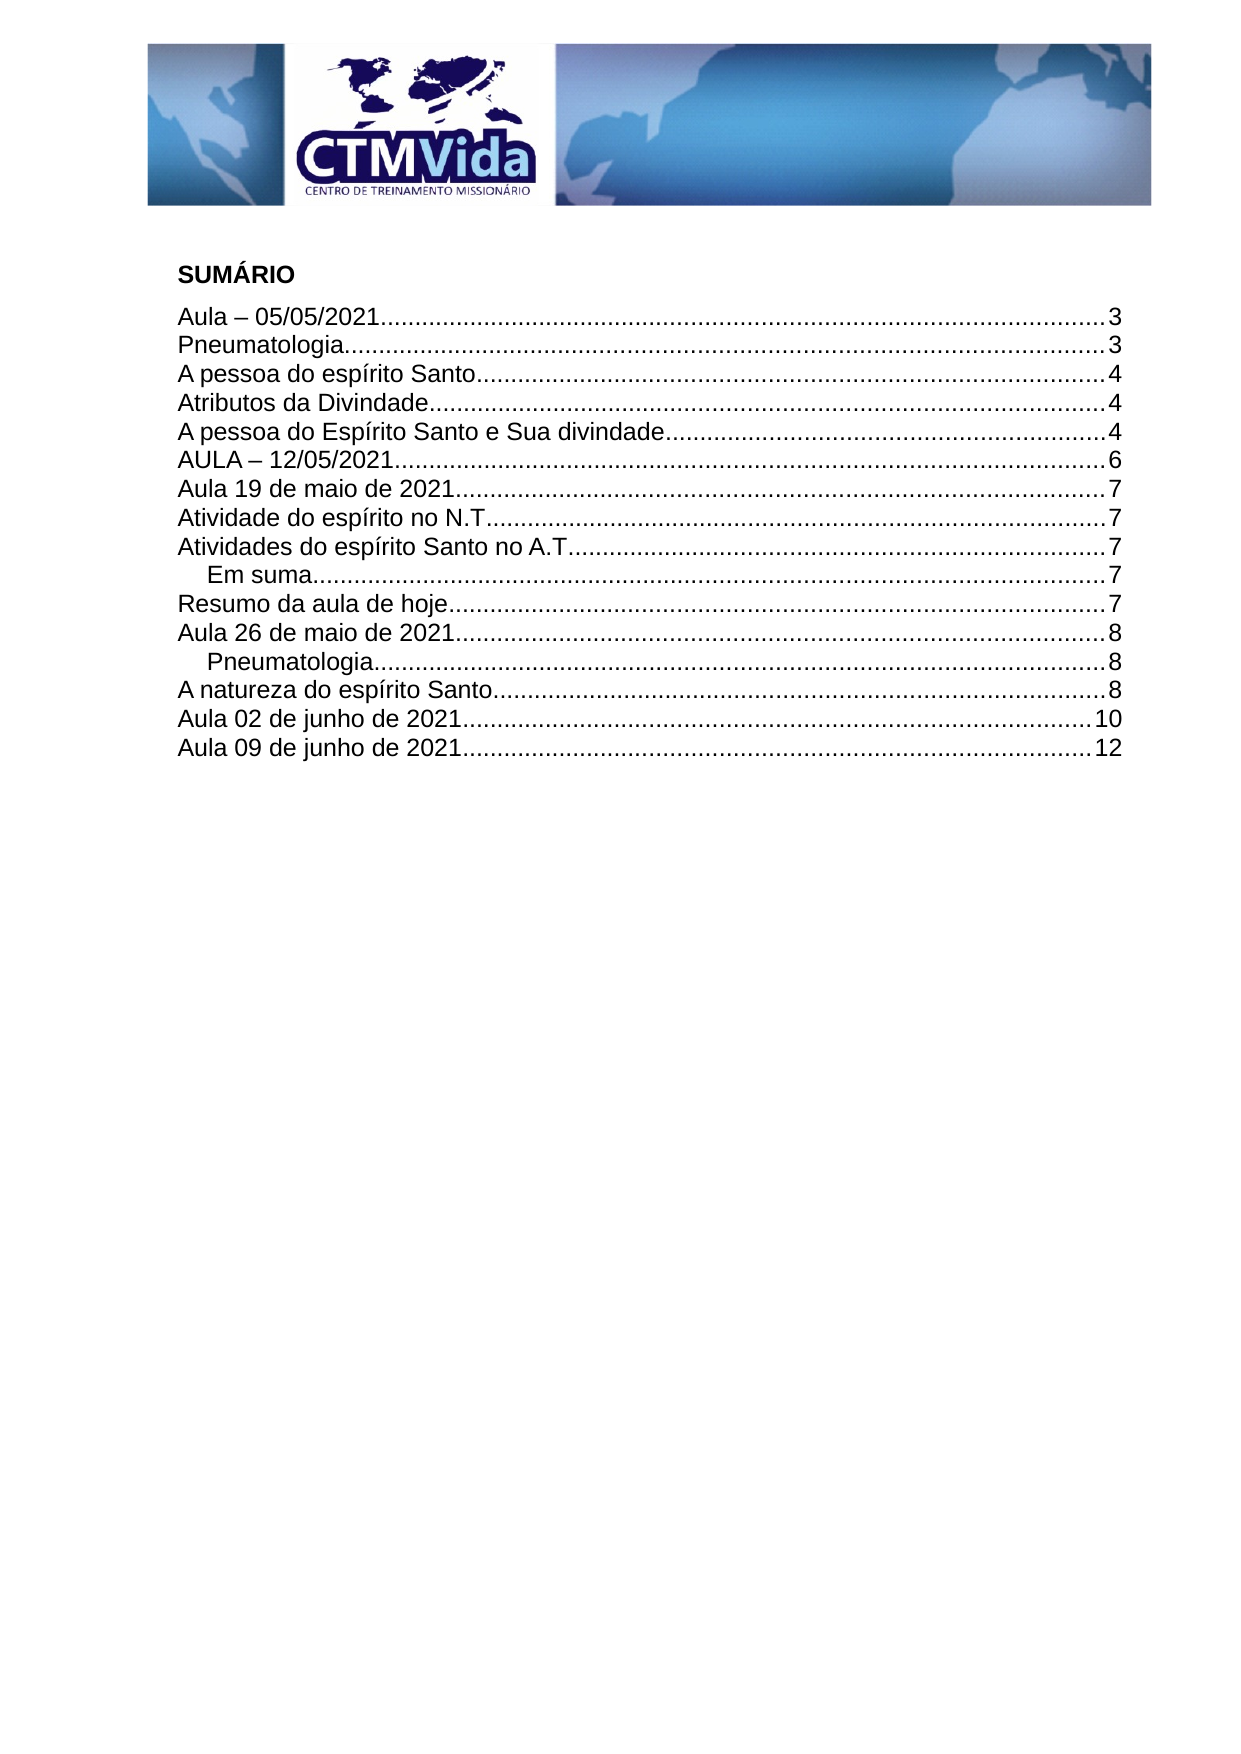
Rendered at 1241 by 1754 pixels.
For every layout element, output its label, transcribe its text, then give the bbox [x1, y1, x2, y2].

text Aula 26 de maio de 2021 8 [177, 618, 1122, 647]
text A pessoa do Espírito Santo e Sua divindade 4 [177, 417, 1122, 445]
text AULA – 12/05/2021 6 [177, 445, 1122, 474]
text Resumo da aula de hoje 7 [177, 589, 1122, 618]
text Atividade do espírito no N.T 7 [177, 503, 1122, 532]
text Aula 02 de junho de 2021 10 [177, 704, 1122, 733]
text Atividades do espírito Santo no A.T 7 [177, 532, 1122, 560]
text Pneumatologia 8 [207, 647, 1122, 675]
text A natureza do espírito Santo 8 [177, 675, 1122, 704]
text Em suma 7 [207, 560, 1122, 589]
text A pessoa do espírito Santo 4 [177, 359, 1122, 388]
text Aula 19 de maio de 2021 7 [177, 474, 1122, 503]
text Aula – 05/05/2021 3 [177, 302, 1122, 330]
picture [147, 43, 1152, 206]
subtitle Sumário [177, 260, 1122, 289]
text Aula 09 de junho de 2021 12 [177, 733, 1122, 762]
text Pneumatologia 3 [177, 330, 1122, 359]
text Atributos da Divindade 4 [177, 388, 1122, 417]
